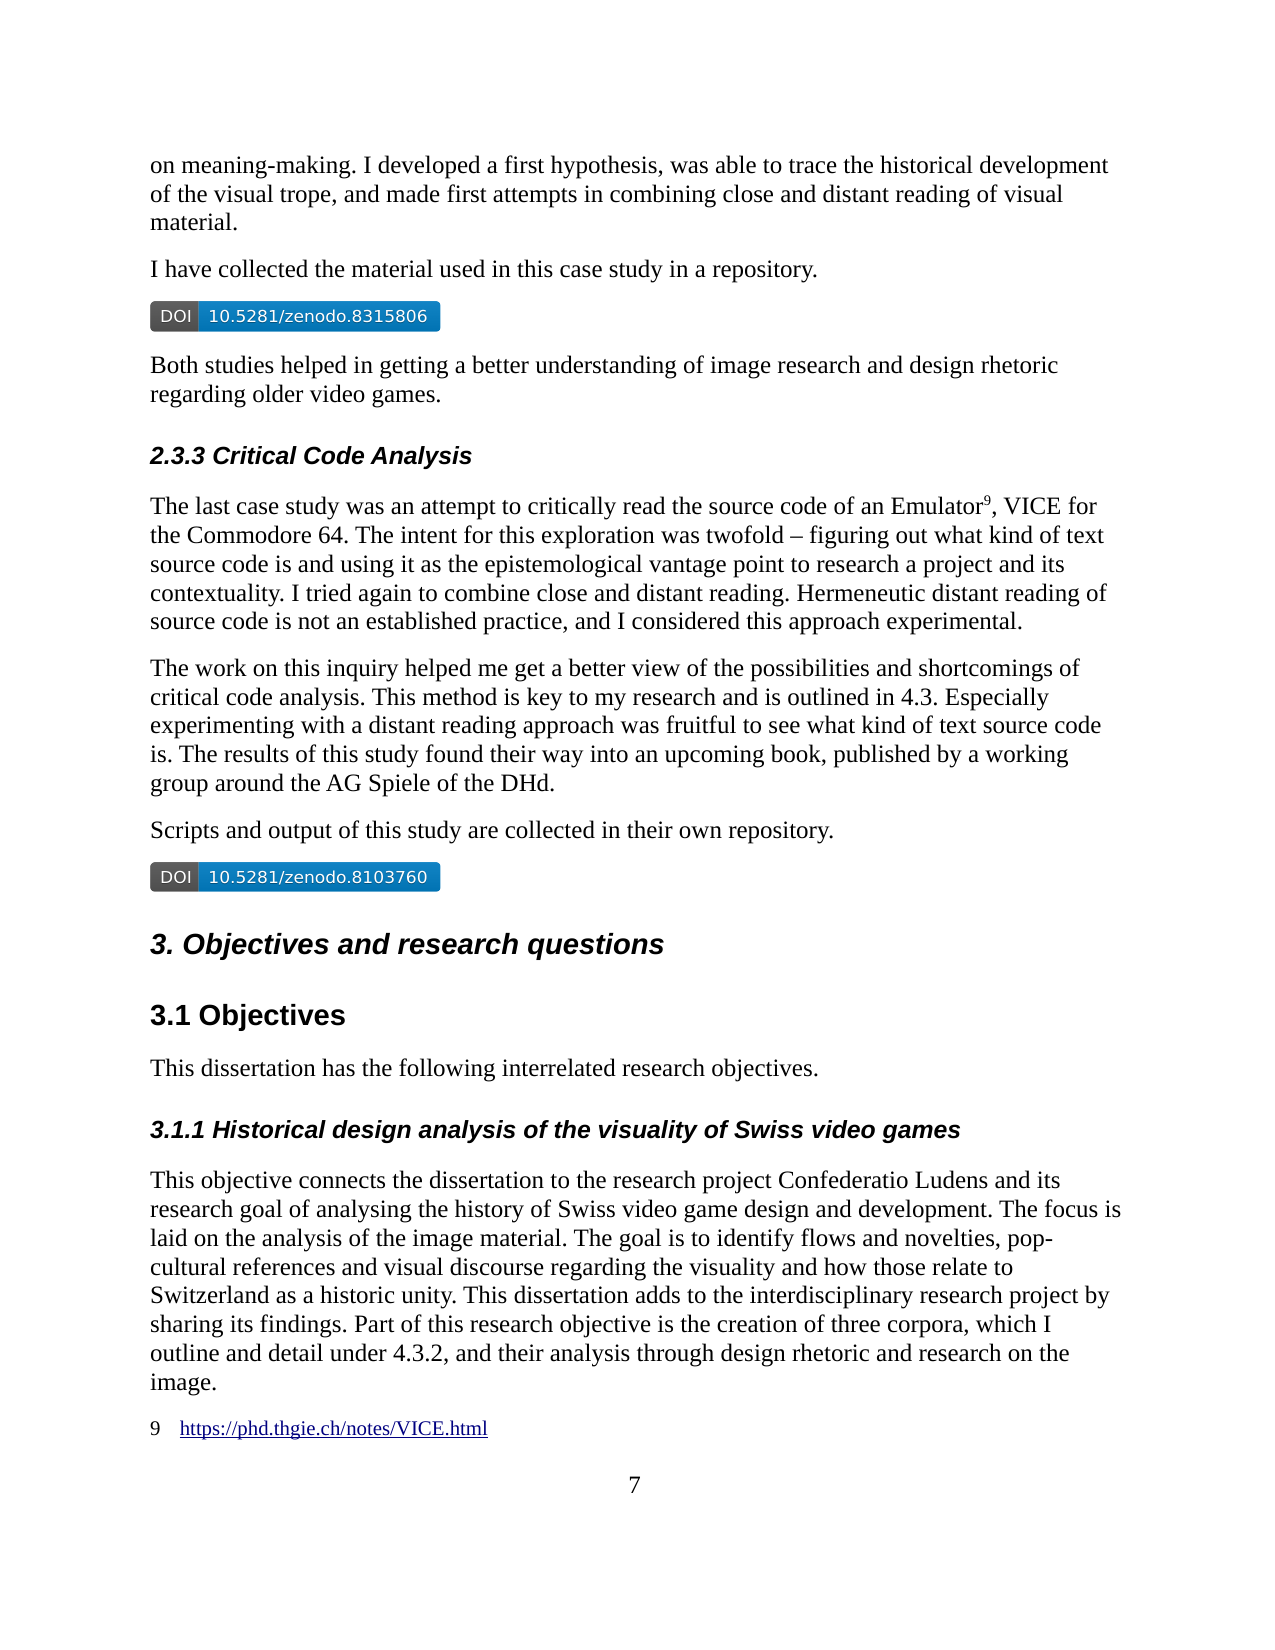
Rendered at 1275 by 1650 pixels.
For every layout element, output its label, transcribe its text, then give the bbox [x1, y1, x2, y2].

subtitle 2.3.3 Critical Code Analysis [150, 441, 1125, 470]
text Scripts and output of this study are collected in their own repository. [150, 815, 1125, 843]
text on meaning-making. I developed a first hypothesis, was able to trace the historical development of the visual trope, and made first attempts in combining close and distant reading of visual material. [150, 150, 1125, 236]
subtitle 3.1.1 Historical design analysis of the visuality of Swiss video games [150, 1115, 1125, 1144]
text The work on this inquiry helped me get a better view of the possibilities and shortcomings of critical code analysis. This method is key to my research and is outlined in 4.3. Especially experimenting with a distant reading approach was fruitful to see what kind of text source code is. The results of this study found their way into an upcoming book, published by a working group around the AG Spiele of the DHd. [150, 653, 1125, 797]
text Both studies helped in getting a better understanding of image research and design rhetoric regarding older video games. [150, 350, 1125, 407]
text The last case study was an attempt to critically read the source code of an Emulator, VICE for the Commodore 64. The intent for this exploration was twofold – figuring out what kind of text source code is and using it as the epistemological vantage point to research a project and its contextuality. I tried again to combine close and distant reading. Hermeneutic distant reading of source code is not an established practice, and I considered this approach experimental. [150, 491, 1125, 635]
text I have collected the material used in this case study in a repository. [150, 254, 1125, 283]
text https://phd.thgie.ch/notes/VICE.html [150, 1416, 1125, 1440]
text This objective connects the dissertation to the research project Confederatio Ludens and its research goal of analysing the history of Swiss video game design and development. The focus is laid on the analysis of the image material. The goal is to identify flows and novelties, pop-cultural references and visual discourse regarding the visuality and how those relate to Switzerland as a historic unity. This dissertation adds to the interdisciplinary research project by sharing its findings. Part of this research objective is the creation of three corpora, which I outline and detail under 4.3.2, and their analysis through design rhetoric and research on the image. [150, 1165, 1125, 1395]
subtitle 3.1 Objectives [150, 998, 1125, 1031]
text This dissertation has the following interrelated research objectives. [150, 1053, 1125, 1081]
subtitle 3. Objectives and research questions [150, 927, 1125, 960]
